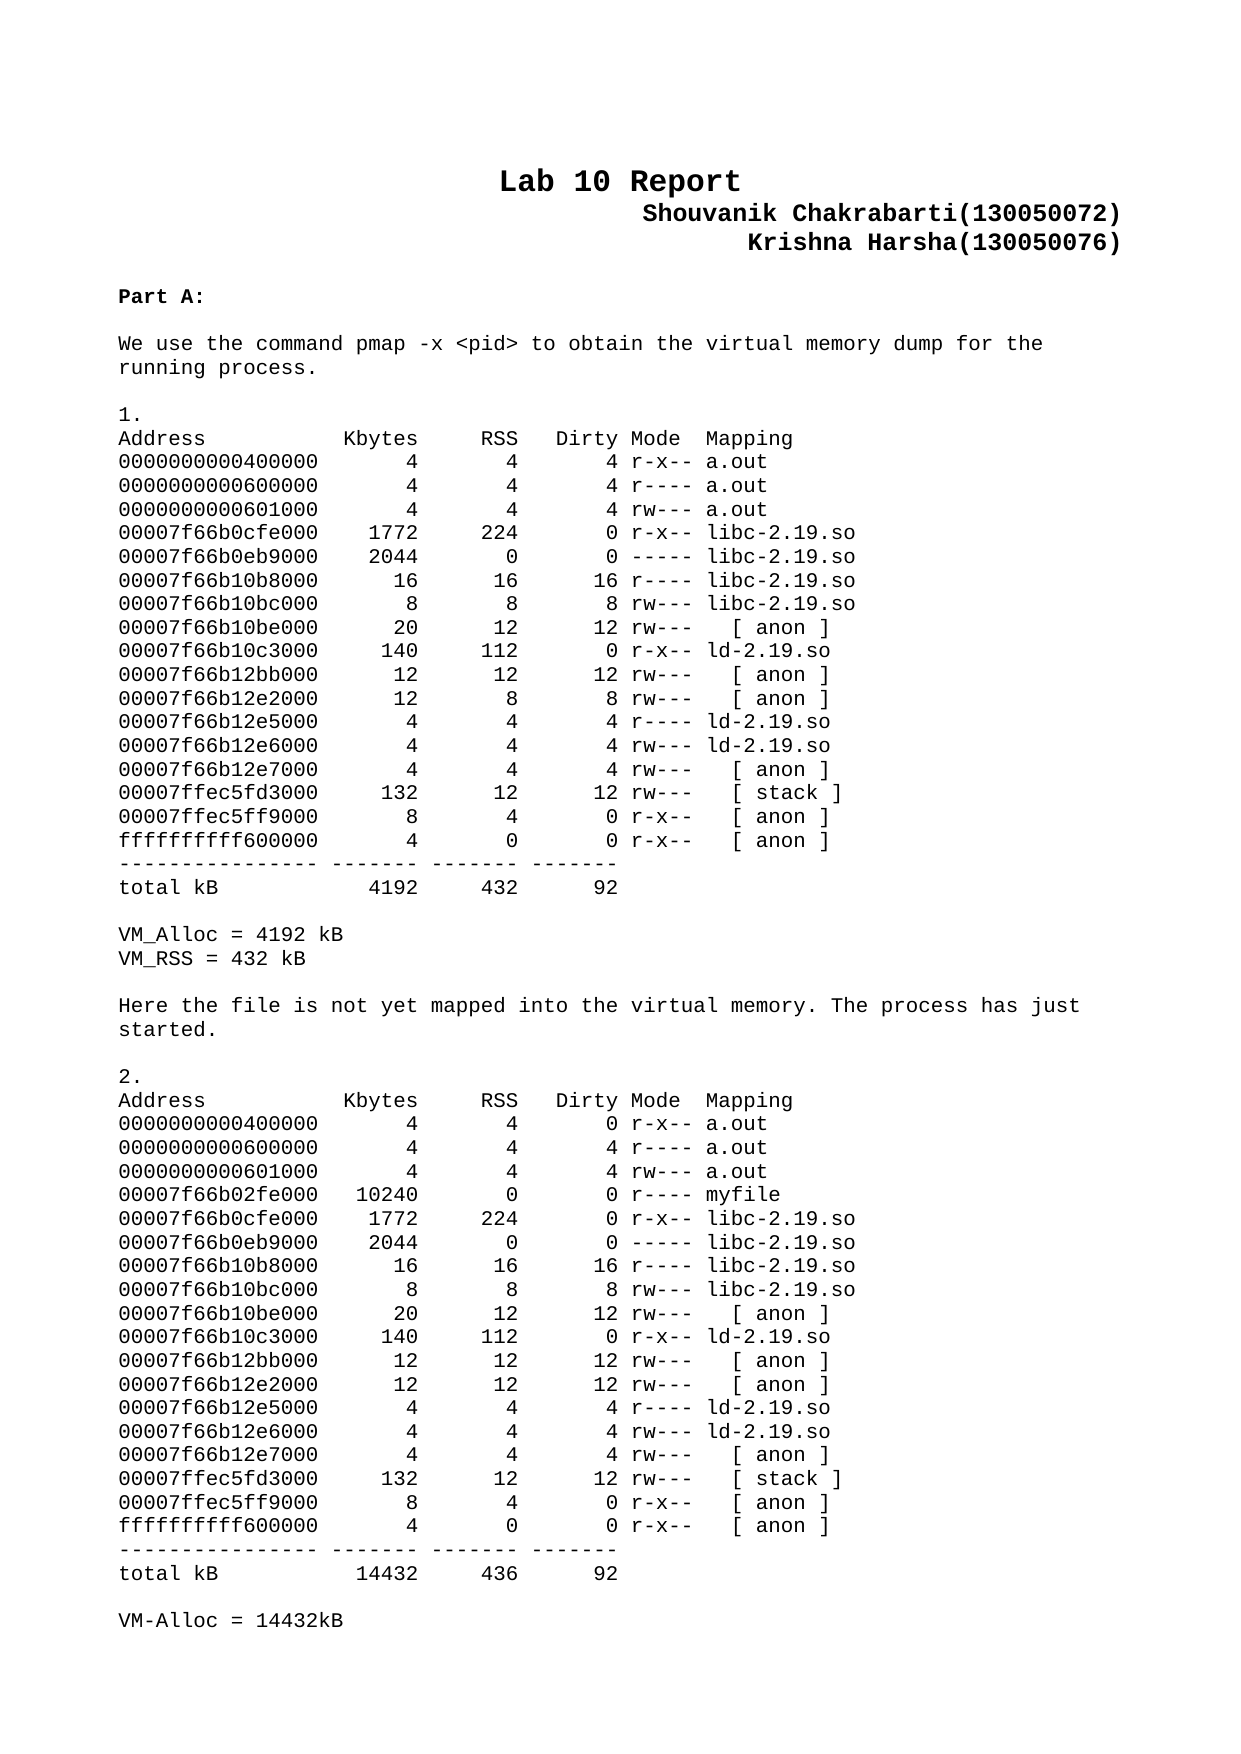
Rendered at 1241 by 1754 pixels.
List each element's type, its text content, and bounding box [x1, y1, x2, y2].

text 00007f66b12bb000 12 12 12 rw--- [ anon ] [118, 664, 1122, 688]
text Address Kbytes RSS Dirty Mode Mapping [118, 1090, 1122, 1113]
text 00007f66b10c3000 140 112 0 r-x-- ld-2.19.so [118, 641, 1122, 664]
text 00007ffec5fd3000 132 12 12 rw--- [ stack ] [118, 782, 1122, 806]
text 00007f66b0cfe000 1772 224 0 r-x-- libc-2.19.so [118, 522, 1122, 546]
text 00007f66b12e7000 4 4 4 rw--- [ anon ] [118, 1444, 1122, 1468]
text 00007f66b10be000 20 12 12 rw--- [ anon ] [118, 617, 1122, 641]
text total kB 14432 436 92 [118, 1563, 1122, 1586]
text total kB 4192 432 92 [118, 877, 1122, 901]
text 00007ffec5ff9000 8 4 0 r-x-- [ anon ] [118, 806, 1122, 830]
text 0000000000601000 4 4 4 rw--- a.out [118, 499, 1122, 522]
text Part A: [118, 286, 1122, 309]
text VM_Alloc = 4192 kB [118, 924, 1122, 948]
text 00007f66b0eb9000 2044 0 0 ----- libc-2.19.so [118, 1232, 1122, 1255]
text 00007f66b10c3000 140 112 0 r-x-- ld-2.19.so [118, 1326, 1122, 1350]
text 00007f66b02fe000 10240 0 0 r---- myfile [118, 1184, 1122, 1208]
text 0000000000600000 4 4 4 r---- a.out [118, 1137, 1122, 1161]
text 00007f66b12e7000 4 4 4 rw--- [ anon ] [118, 759, 1122, 782]
text 00007f66b0eb9000 2044 0 0 ----- libc-2.19.so [118, 546, 1122, 569]
text VM_RSS = 432 kB [118, 948, 1122, 972]
text 2. [118, 1066, 1122, 1090]
text Here the file is not yet mapped into the virtual memory. The process has just started. [118, 995, 1122, 1042]
text Shouvanik Chakrabarti(130050072) [118, 201, 1122, 229]
text We use the command pmap -x <pid> to obtain the virtual memory dump for the running process. [118, 333, 1122, 380]
text Krishna Harsha(130050076) [118, 229, 1122, 257]
text 0000000000400000 4 4 0 r-x-- a.out [118, 1113, 1122, 1137]
text 00007f66b12e5000 4 4 4 r---- ld-2.19.so [118, 711, 1122, 735]
text ffffffffff600000 4 0 0 r-x-- [ anon ] [118, 830, 1122, 853]
text 00007f66b10be000 20 12 12 rw--- [ anon ] [118, 1303, 1122, 1326]
text 1. [118, 404, 1122, 428]
text 00007f66b10b8000 16 16 16 r---- libc-2.19.so [118, 569, 1122, 593]
text 00007f66b10bc000 8 8 8 rw--- libc-2.19.so [118, 1279, 1122, 1303]
text 00007f66b12e5000 4 4 4 r---- ld-2.19.so [118, 1397, 1122, 1421]
text 00007ffec5fd3000 132 12 12 rw--- [ stack ] [118, 1468, 1122, 1492]
text 00007f66b10bc000 8 8 8 rw--- libc-2.19.so [118, 593, 1122, 617]
text 00007f66b0cfe000 1772 224 0 r-x-- libc-2.19.so [118, 1208, 1122, 1232]
text Lab 10 Report [118, 165, 1122, 201]
text ---------------- ------- ------- ------- [118, 1539, 1122, 1563]
text 00007f66b12e2000 12 8 8 rw--- [ anon ] [118, 688, 1122, 711]
text ffffffffff600000 4 0 0 r-x-- [ anon ] [118, 1515, 1122, 1539]
text 0000000000400000 4 4 4 r-x-- a.out [118, 451, 1122, 475]
text 00007f66b12e6000 4 4 4 rw--- ld-2.19.so [118, 735, 1122, 759]
text Address Kbytes RSS Dirty Mode Mapping [118, 428, 1122, 451]
text 0000000000600000 4 4 4 r---- a.out [118, 475, 1122, 499]
text VM-Alloc = 14432kB [118, 1610, 1122, 1634]
text 00007f66b12e2000 12 12 12 rw--- [ anon ] [118, 1373, 1122, 1397]
text 0000000000601000 4 4 4 rw--- a.out [118, 1161, 1122, 1184]
text 00007ffec5ff9000 8 4 0 r-x-- [ anon ] [118, 1492, 1122, 1515]
text ---------------- ------- ------- ------- [118, 853, 1122, 877]
text 00007f66b12bb000 12 12 12 rw--- [ anon ] [118, 1350, 1122, 1373]
text 00007f66b12e6000 4 4 4 rw--- ld-2.19.so [118, 1421, 1122, 1444]
text 00007f66b10b8000 16 16 16 r---- libc-2.19.so [118, 1255, 1122, 1279]
